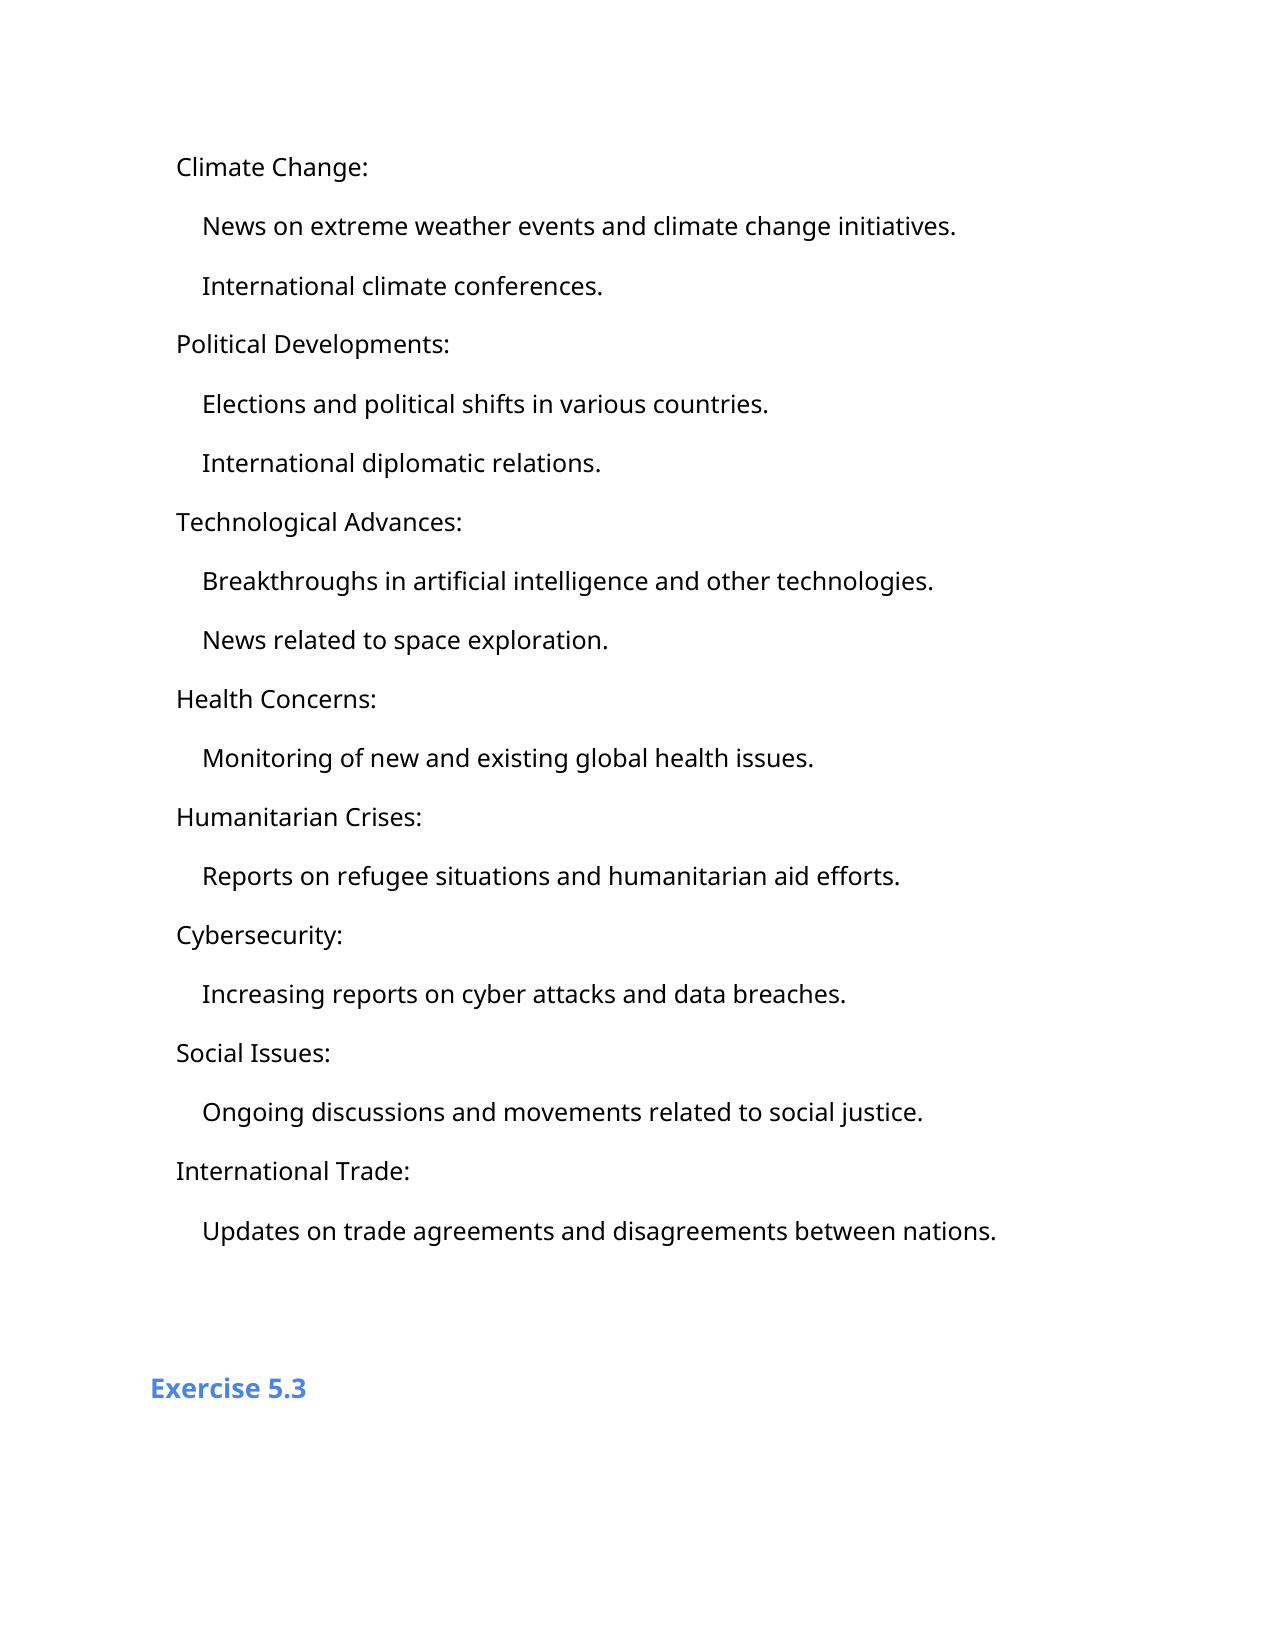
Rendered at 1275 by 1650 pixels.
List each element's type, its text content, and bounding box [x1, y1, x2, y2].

text Social Issues: [150, 1036, 1125, 1070]
text Climate Change: [150, 150, 1125, 184]
text Breakthroughs in artificial intelligence and other technologies. [150, 563, 1125, 597]
text News on extreme weather events and climate change initiatives. [150, 209, 1125, 243]
text Health Concerns: [150, 682, 1125, 716]
text International Trade: [150, 1154, 1125, 1188]
text Ongoing discussions and movements related to social justice. [150, 1095, 1125, 1129]
text Technological Advances: [150, 504, 1125, 538]
text Political Developments: [150, 327, 1125, 361]
text Cybersecurity: [150, 918, 1125, 952]
text Humanitarian Crises: [150, 800, 1125, 834]
text International climate conferences. [150, 268, 1125, 302]
text Elections and political shifts in various countries. [150, 386, 1125, 420]
text International diplomatic relations. [150, 445, 1125, 479]
text Updates on trade agreements and disagreements between nations. [150, 1213, 1125, 1247]
subtitle Exercise 5.3 [150, 1369, 1125, 1406]
text Increasing reports on cyber attacks and data breaches. [150, 977, 1125, 1011]
text Reports on refugee situations and humanitarian aid efforts. [150, 859, 1125, 893]
text News related to space exploration. [150, 622, 1125, 657]
text Monitoring of new and existing global health issues. [150, 741, 1125, 775]
